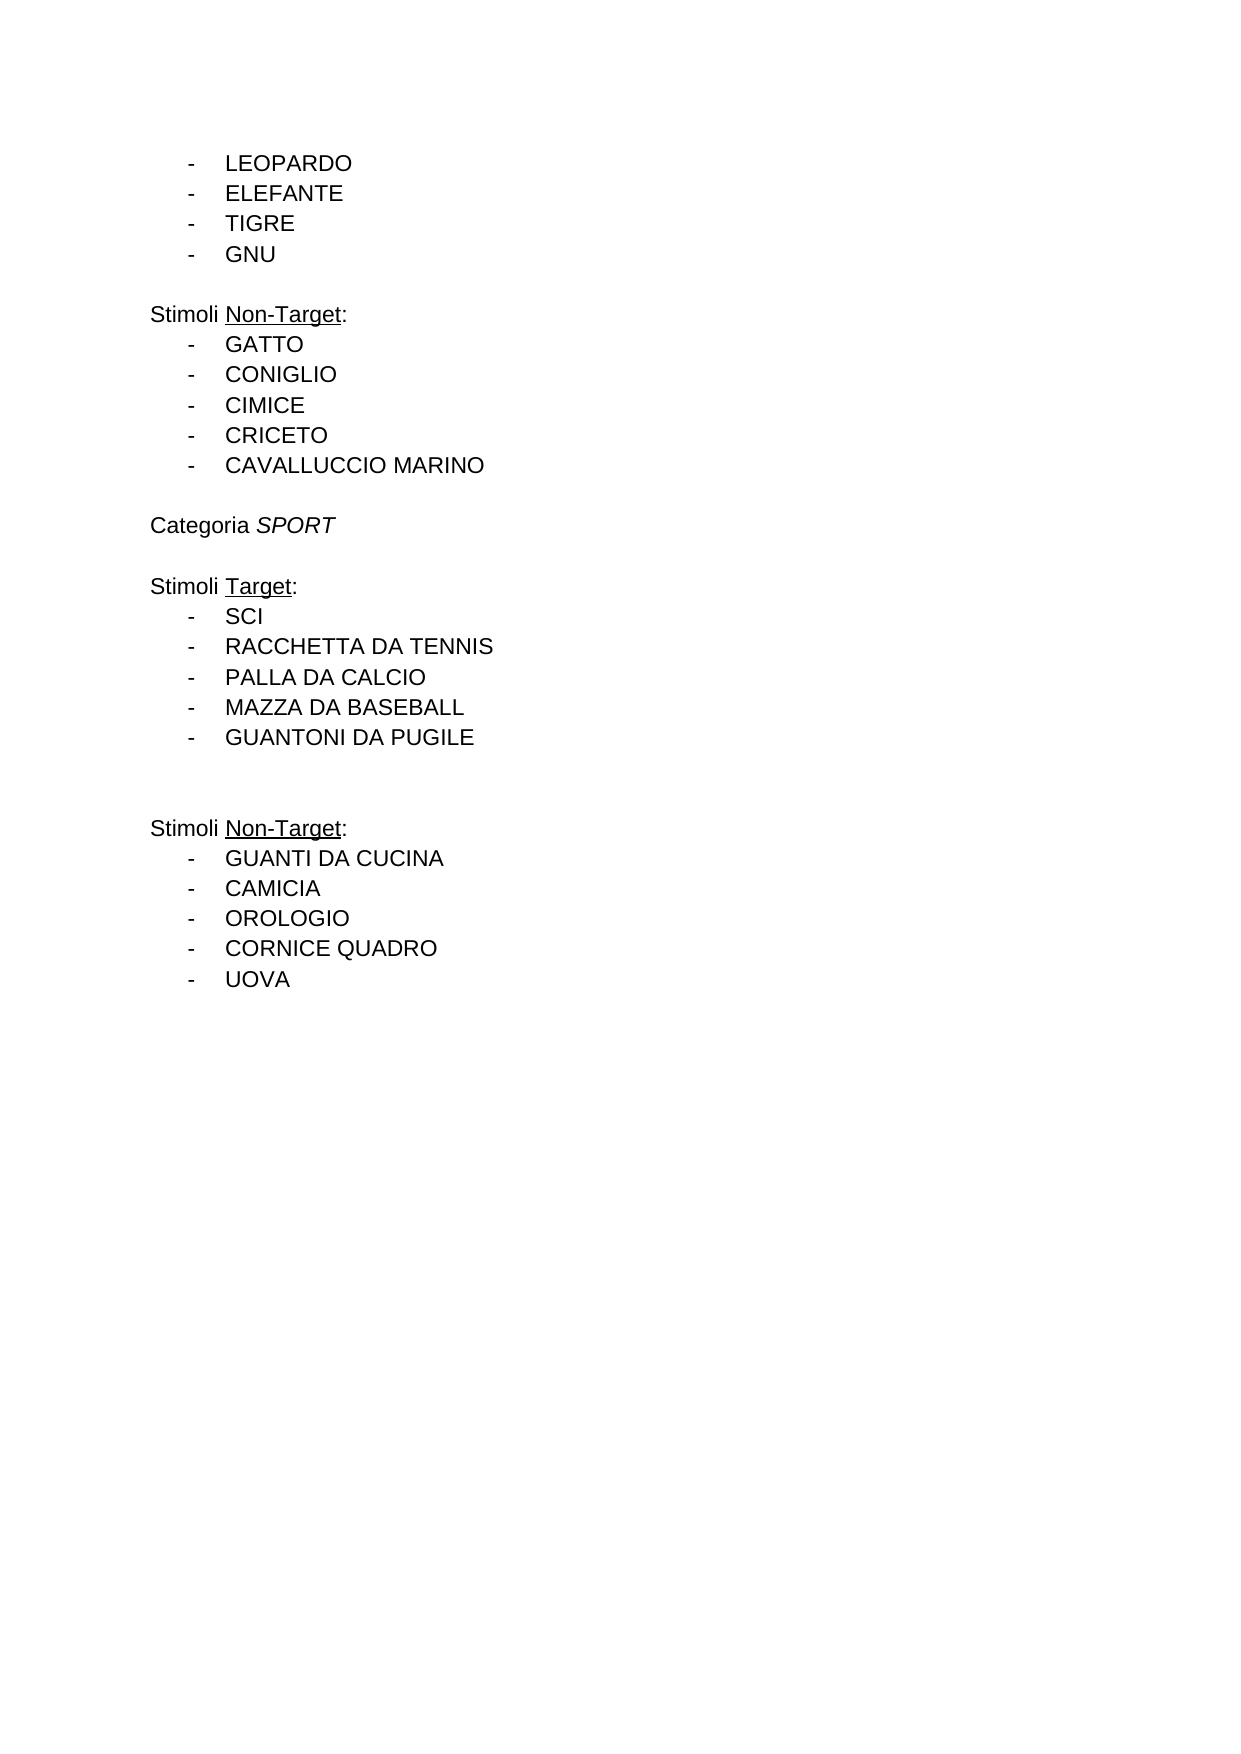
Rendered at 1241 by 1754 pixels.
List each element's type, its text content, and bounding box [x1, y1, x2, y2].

list CONIGLIO [187, 361, 1090, 388]
list UOVA [187, 966, 1090, 992]
text Stimoli Non-Target: [150, 814, 1090, 841]
list CORNICE QUADRO [187, 935, 1090, 962]
text Categoria SPORT [150, 512, 1090, 539]
list CRICETO [187, 422, 1090, 448]
list TIGRE [187, 210, 1090, 237]
list OROLOGIO [187, 905, 1090, 932]
text Stimoli Target: [150, 573, 1090, 599]
list SCI [187, 603, 1090, 629]
list CAMICIA [187, 875, 1090, 901]
list CIMICE [187, 392, 1090, 418]
list GUANTI DA CUCINA [187, 845, 1090, 871]
list MAZZA DA BASEBALL [187, 694, 1090, 720]
list RACCHETTA DA TENNIS [187, 633, 1090, 660]
list LEOPARDO [187, 150, 1090, 176]
list CAVALLUCCIO MARINO [187, 452, 1090, 478]
list GUANTONI DA PUGILE [187, 724, 1090, 750]
list ELEFANTE [187, 180, 1090, 207]
list GNU [187, 241, 1090, 267]
list PALLA DA CALCIO [187, 663, 1090, 690]
text Stimoli Non-Target: [150, 301, 1090, 327]
list GATTO [187, 331, 1090, 358]
